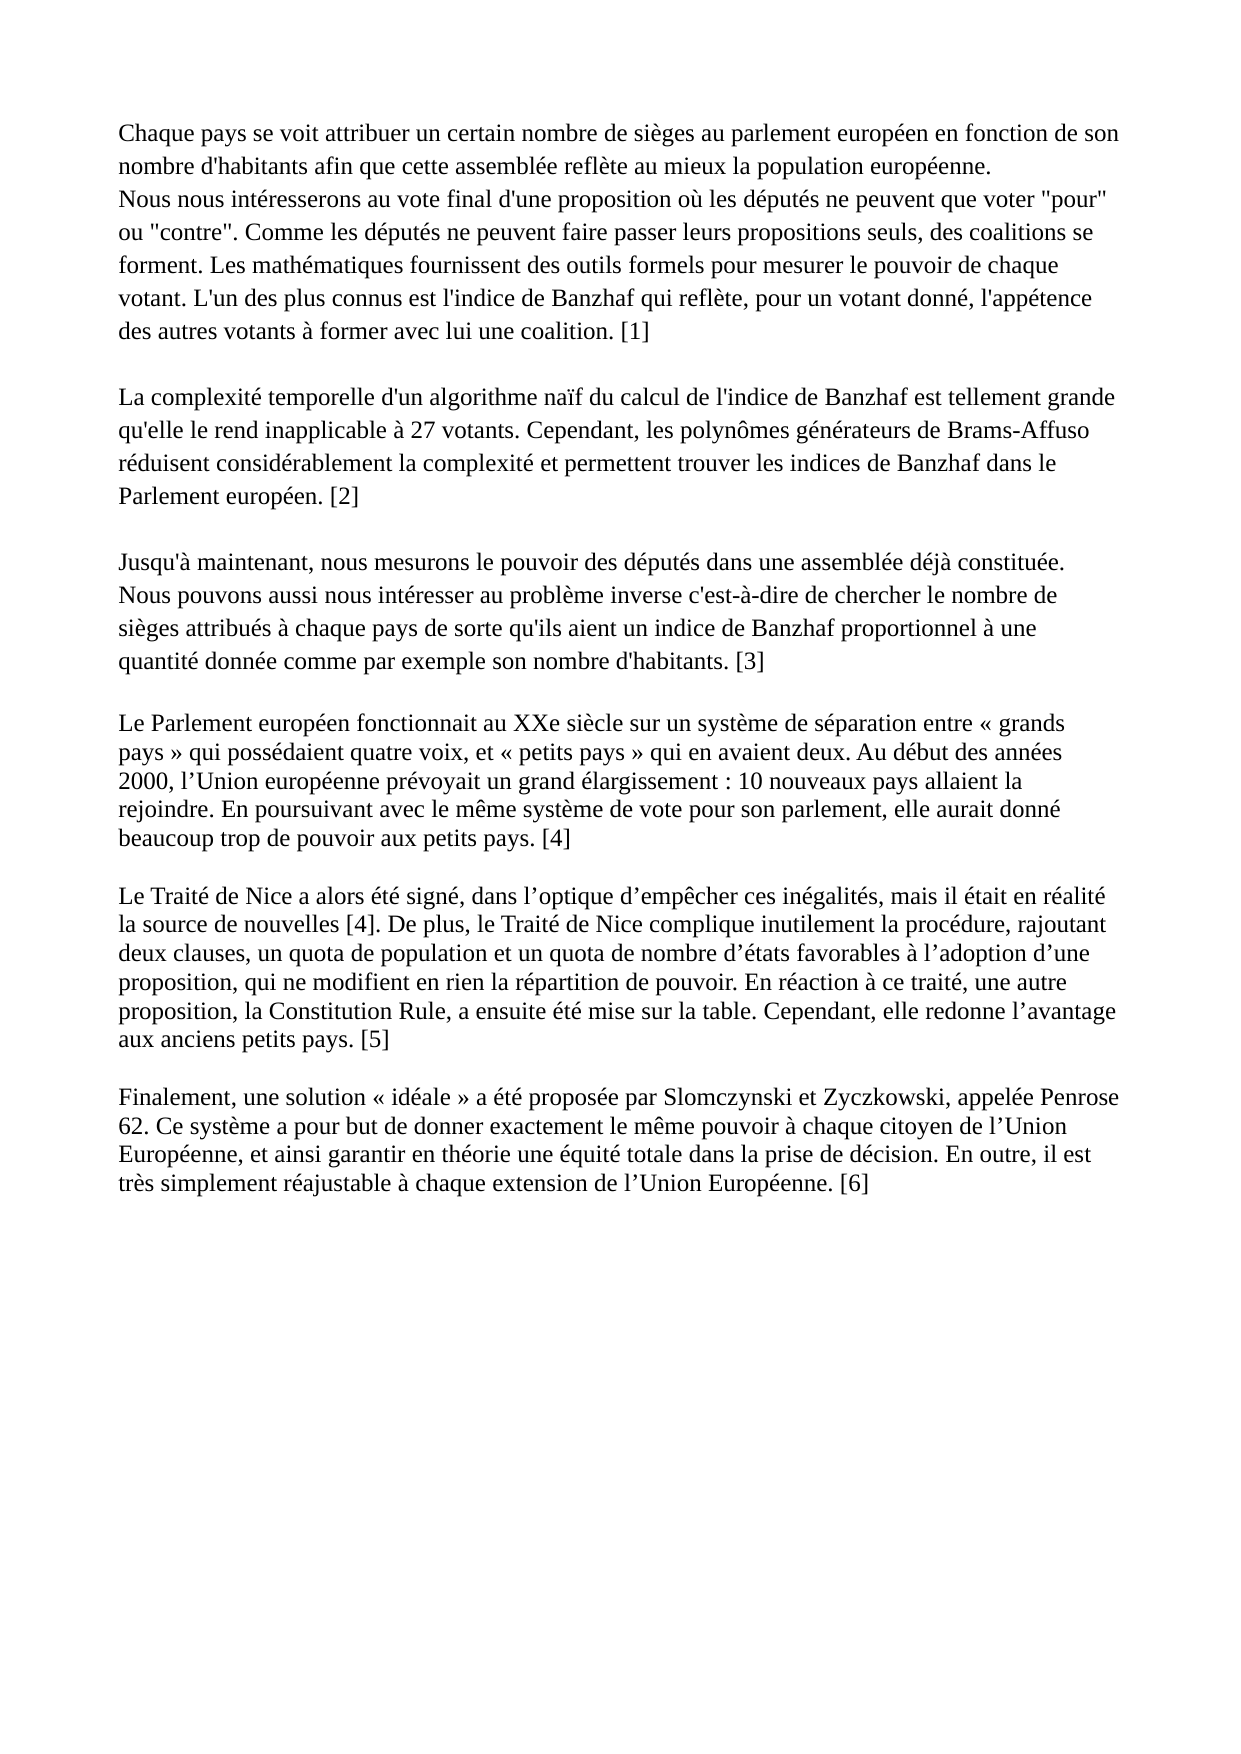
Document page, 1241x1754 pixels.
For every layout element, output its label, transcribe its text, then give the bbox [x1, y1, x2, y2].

text Nous nous intéresserons au vote final d'une proposition où les députés ne peuvent que voter "pour" ou "contre". Comme les députés ne peuvent faire passer leurs propositions seuls, des coalitions se forment. Les mathématiques fournissent des outils formels pour mesurer le pouvoir de chaque votant. L'un des plus connus est l'indice de Banzhaf qui reflète, pour un votant donné, l'appétence des autres votants à former avec lui une coalition. [1] [118, 184, 1122, 345]
text Finalement, une solution « idéale » a été proposée par Slomczynski et Zyczkowski, appelée Penrose 62. Ce système a pour but de donner exactement le même pouvoir à chaque citoyen de l’Union Européenne, et ainsi garantir en théorie une équité totale dans la prise de décision. En outre, il est très simplement réajustable à chaque extension de l’Union Européenne. [6] [118, 1082, 1122, 1197]
text La complexité temporelle d'un algorithme naïf du calcul de l'indice de Banzhaf est tellement grande qu'elle le rend inapplicable à 27 votants. Cependant, les polynômes générateurs de Brams-Affuso réduisent considérablement la complexité et permettent trouver les indices de Banzhaf dans le Parlement européen. [2] [118, 382, 1122, 510]
text Jusqu'à maintenant, nous mesurons le pouvoir des députés dans une assemblée déjà constituée. Nous pouvons aussi nous intéresser au problème inverse c'est-à-dire de chercher le nombre de sièges attribués à chaque pays de sorte qu'ils aient un indice de Banzhaf proportionnel à une quantité donnée comme par exemple son nombre d'habitants. [3] [118, 547, 1122, 675]
text Le Traité de Nice a alors été signé, dans l’optique d’empêcher ces inégalités, mais il était en réalité la source de nouvelles [4]. De plus, le Traité de Nice complique inutilement la procédure, rajoutant deux clauses, un quota de population et un quota de nombre d’états favorables à l’adoption d’une proposition, qui ne modifient en rien la répartition de pouvoir. En réaction à ce traité, une autre proposition, la Constitution Rule, a ensuite été mise sur la table. Cependant, elle redonne l’avantage aux anciens petits pays. [5] [118, 881, 1122, 1053]
text Chaque pays se voit attribuer un certain nombre de sièges au parlement européen en fonction de son nombre d'habitants afin que cette assemblée reflète au mieux la population européenne. [118, 118, 1122, 180]
text Le Parlement européen fonctionnait au XXe siècle sur un système de séparation entre « grands pays » qui possédaient quatre voix, et « petits pays » qui en avaient deux. Au début des années 2000, l’Union européenne prévoyait un grand élargissement : 10 nouveaux pays allaient la rejoindre. En poursuivant avec le même système de vote pour son parlement, elle aurait donné beaucoup trop de pouvoir aux petits pays. [4] [118, 708, 1122, 852]
